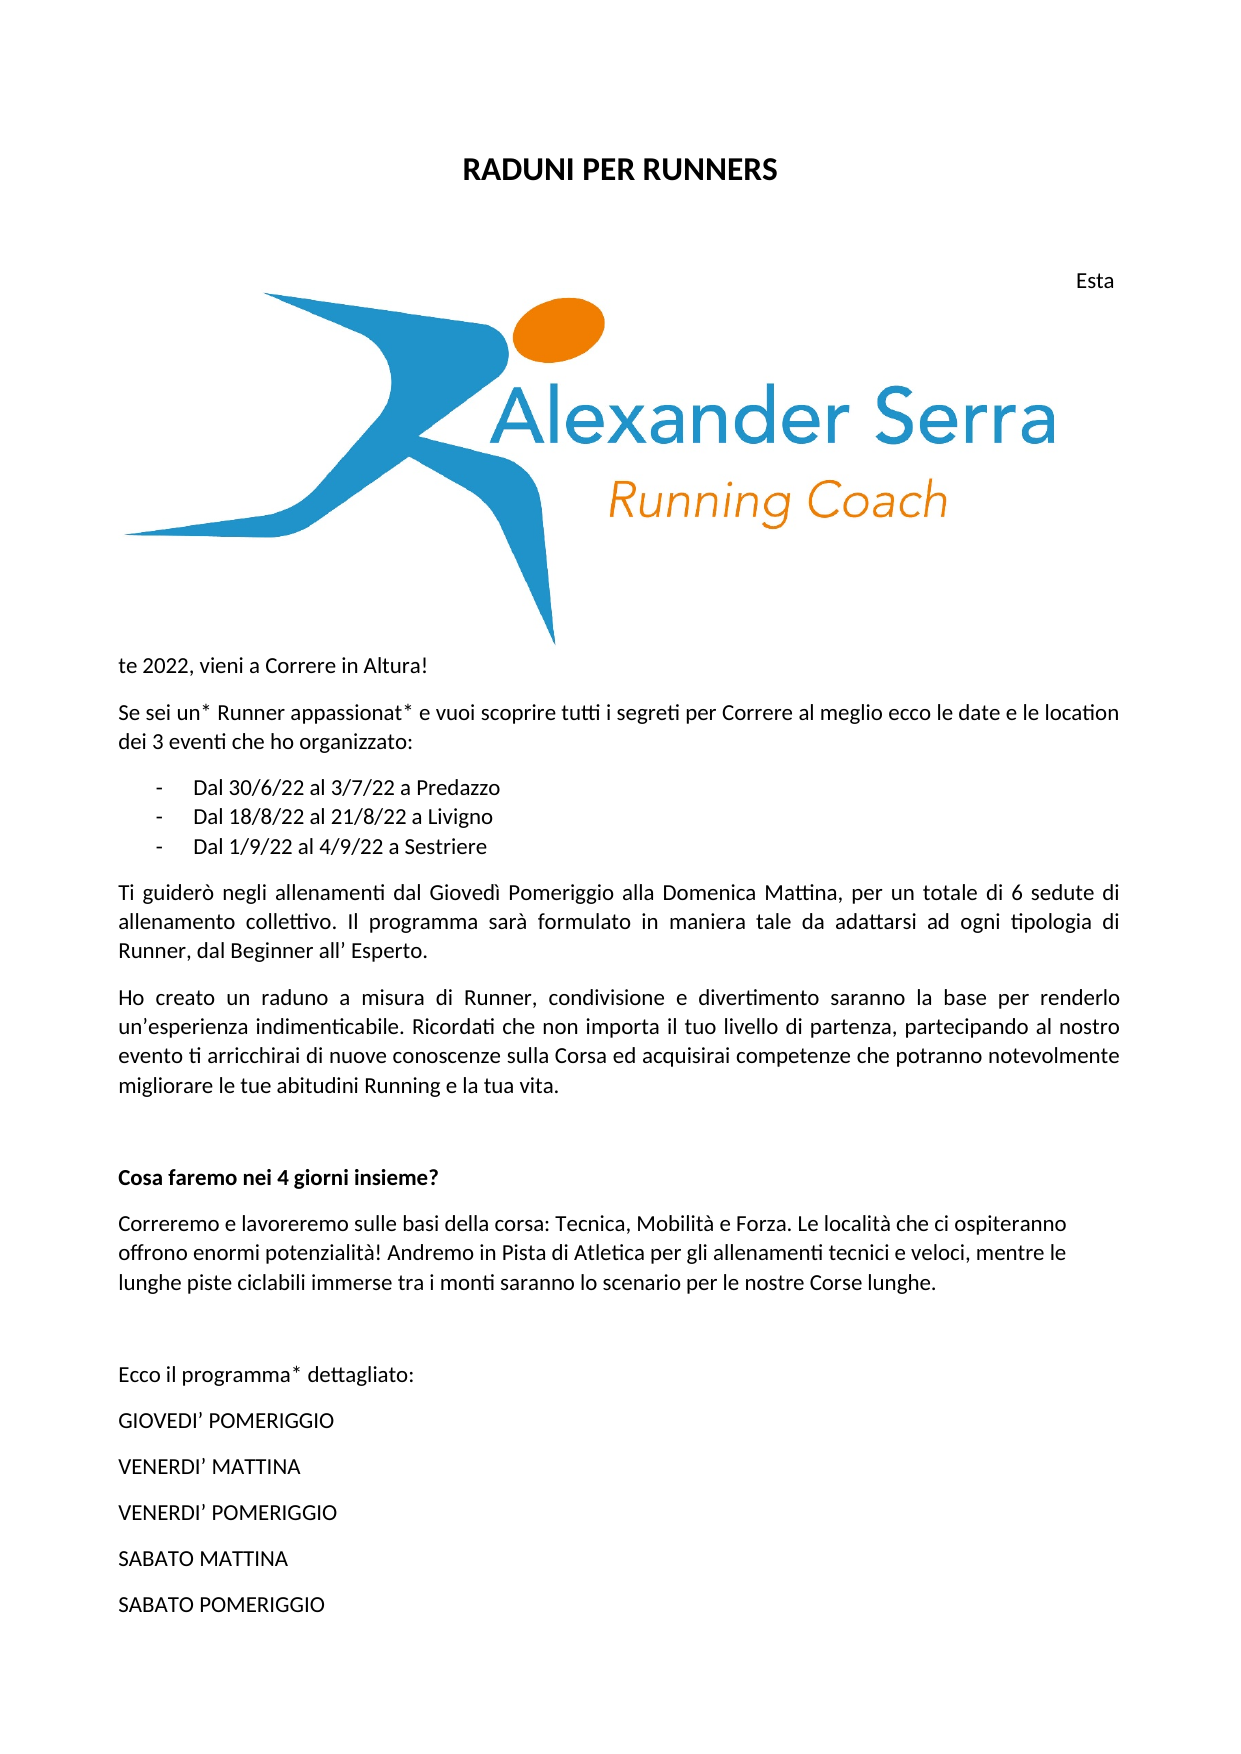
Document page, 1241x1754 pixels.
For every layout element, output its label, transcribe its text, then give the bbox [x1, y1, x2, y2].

text Correremo e lavoreremo sulle basi della corsa: Tecnica, Mobilità e Forza. Le località che ci ospiteranno offrono enormi potenzialità! Andremo in Pista di Atletica per gli allenamenti tecnici e veloci, mentre le lunghe piste ciclabili immerse tra i monti saranno lo scenario per le nostre Corse lunghe. [118, 1209, 1122, 1296]
text Cosa faremo nei 4 giorni insieme? [118, 1163, 1122, 1191]
text VENERDI’ MATTINA [118, 1452, 1122, 1480]
text Se sei un* Runner appassionat* e vuoi scoprire tutti i segreti per Correre al meglio ecco le date e le location dei 3 eventi che ho organizzato: [118, 698, 1122, 755]
text GIOVEDI’ POMERIGGIO [118, 1406, 1122, 1434]
text Ecco il programma* dettagliato: [118, 1360, 1122, 1388]
text Ho creato un raduno a misura di Runner, condivisione e divertimento saranno la base per renderlo un’esperienza indimenticabile. Ricordati che non importa il tuo livello di partenza, partecipando al nostro evento ti arricchirai di nuove conoscenze sulla Corsa ed acquisirai competenze che potranno notevolmente migliorare le tue abitudini Running e la tua vita. [118, 983, 1122, 1099]
text Estate 2022, vieni a Correre in Altura! [118, 266, 1122, 679]
list Dal 18/8/22 al 21/8/22 a Livigno [156, 802, 1122, 830]
list Dal 1/9/22 al 4/9/22 a Sestriere [156, 832, 1122, 860]
text RADUNI PER RUNNERS [118, 148, 1122, 188]
text Ti guiderò negli allenamenti dal Giovedì Pomeriggio alla Domenica Mattina, per un totale di 6 sedute di allenamento collettivo. Il programma sarà formulato in maniera tale da adattarsi ad ogni tipologia di Runner, dal Beginner all’ Esperto. [118, 878, 1122, 964]
text SABATO MATTINA [118, 1544, 1122, 1572]
list Dal 30/6/22 al 3/7/22 a Predazzo [156, 773, 1122, 801]
text SABATO POMERIGGIO [118, 1590, 1122, 1618]
text VENERDI’ POMERIGGIO [118, 1498, 1122, 1526]
